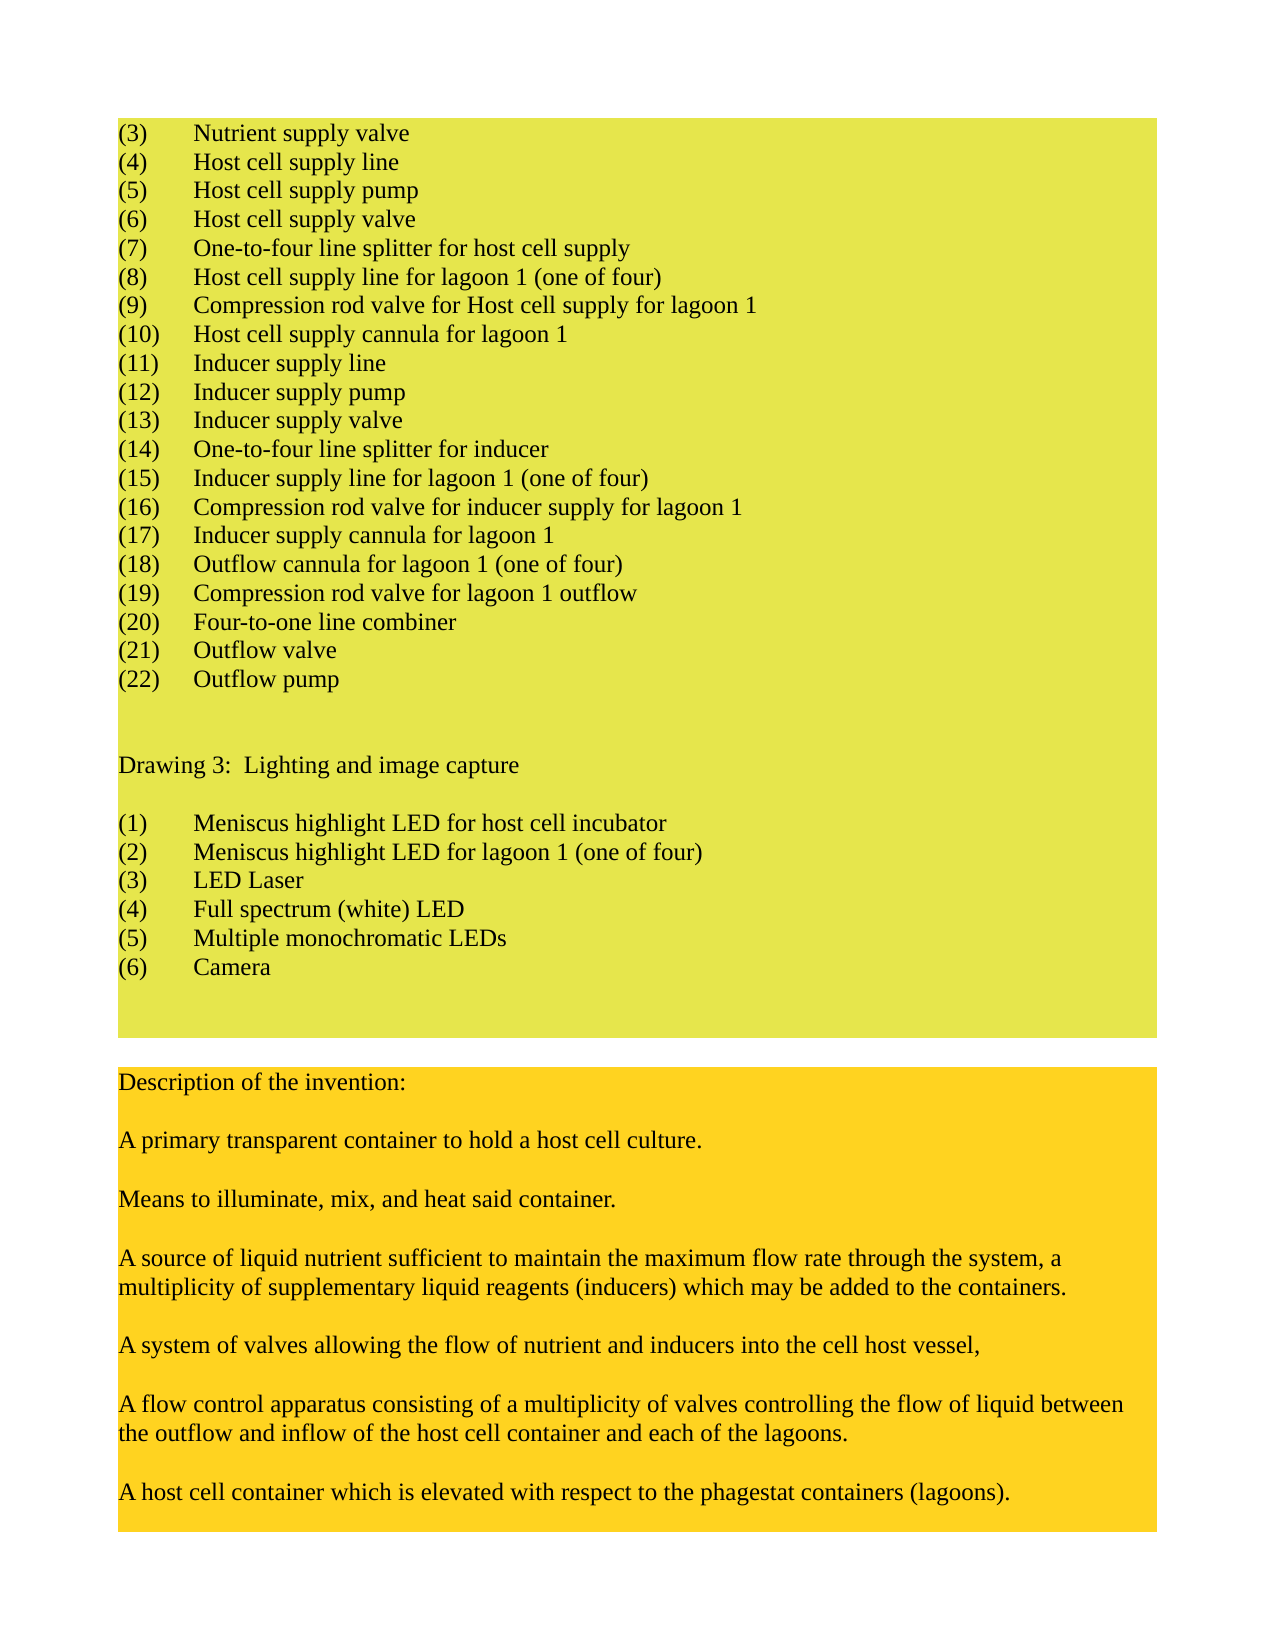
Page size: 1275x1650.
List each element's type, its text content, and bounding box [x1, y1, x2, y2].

text Description of the invention: [118, 1067, 1157, 1096]
list Host cell supply line for lagoon 1 (one of four) [118, 262, 1157, 291]
text Means to illuminate, mix, and heat said container. [118, 1184, 1157, 1213]
list Inducer supply pump [118, 377, 1157, 406]
list Inducer supply cannula for lagoon 1 [118, 521, 1157, 549]
list One-to-four line splitter for inducer [118, 434, 1157, 463]
list Outflow pump [118, 664, 1157, 693]
list Meniscus highlight LED for lagoon 1 (one of four) [118, 837, 1157, 866]
list Inducer supply valve [118, 406, 1157, 434]
list Host cell supply valve [118, 204, 1157, 233]
list Nutrient supply valve [118, 118, 1157, 147]
list LED Laser [118, 866, 1157, 894]
text A system of valves allowing the flow of nutrient and inducers into the cell host vessel, [118, 1331, 1157, 1359]
list Outflow cannula for lagoon 1 (one of four) [118, 549, 1157, 578]
list Inducer supply line for lagoon 1 (one of four) [118, 463, 1157, 492]
text A host cell container which is elevated with respect to the phagestat containers (lagoons). [118, 1477, 1157, 1506]
text A source of liquid nutrient sufficient to maintain the maximum flow rate through the system, a multiplicity of supplementary liquid reagents (inducers) which may be added to the containers. [118, 1243, 1157, 1301]
list Four-to-one line combiner [118, 607, 1157, 636]
list Host cell supply line [118, 147, 1157, 176]
list Full spectrum (white) LED [118, 894, 1157, 923]
text Drawing 3: Lighting and image capture [118, 751, 1157, 779]
text A primary transparent container to hold a host cell culture. [118, 1126, 1157, 1154]
list Outflow valve [118, 636, 1157, 664]
list Host cell supply pump [118, 176, 1157, 204]
list Host cell supply cannula for lagoon 1 [118, 319, 1157, 348]
list One-to-four line splitter for host cell supply [118, 233, 1157, 262]
list Inducer supply line [118, 348, 1157, 377]
text A flow control apparatus consisting of a multiplicity of valves controlling the flow of liquid between the outflow and inflow of the host cell container and each of the lagoons. [118, 1389, 1157, 1447]
list Compression rod valve for Host cell supply for lagoon 1 [118, 291, 1157, 319]
list Compression rod valve for inducer supply for lagoon 1 [118, 492, 1157, 521]
list Camera [118, 952, 1157, 981]
list Compression rod valve for lagoon 1 outflow [118, 578, 1157, 607]
list Meniscus highlight LED for host cell incubator [118, 808, 1157, 837]
list Multiple monochromatic LEDs [118, 923, 1157, 952]
